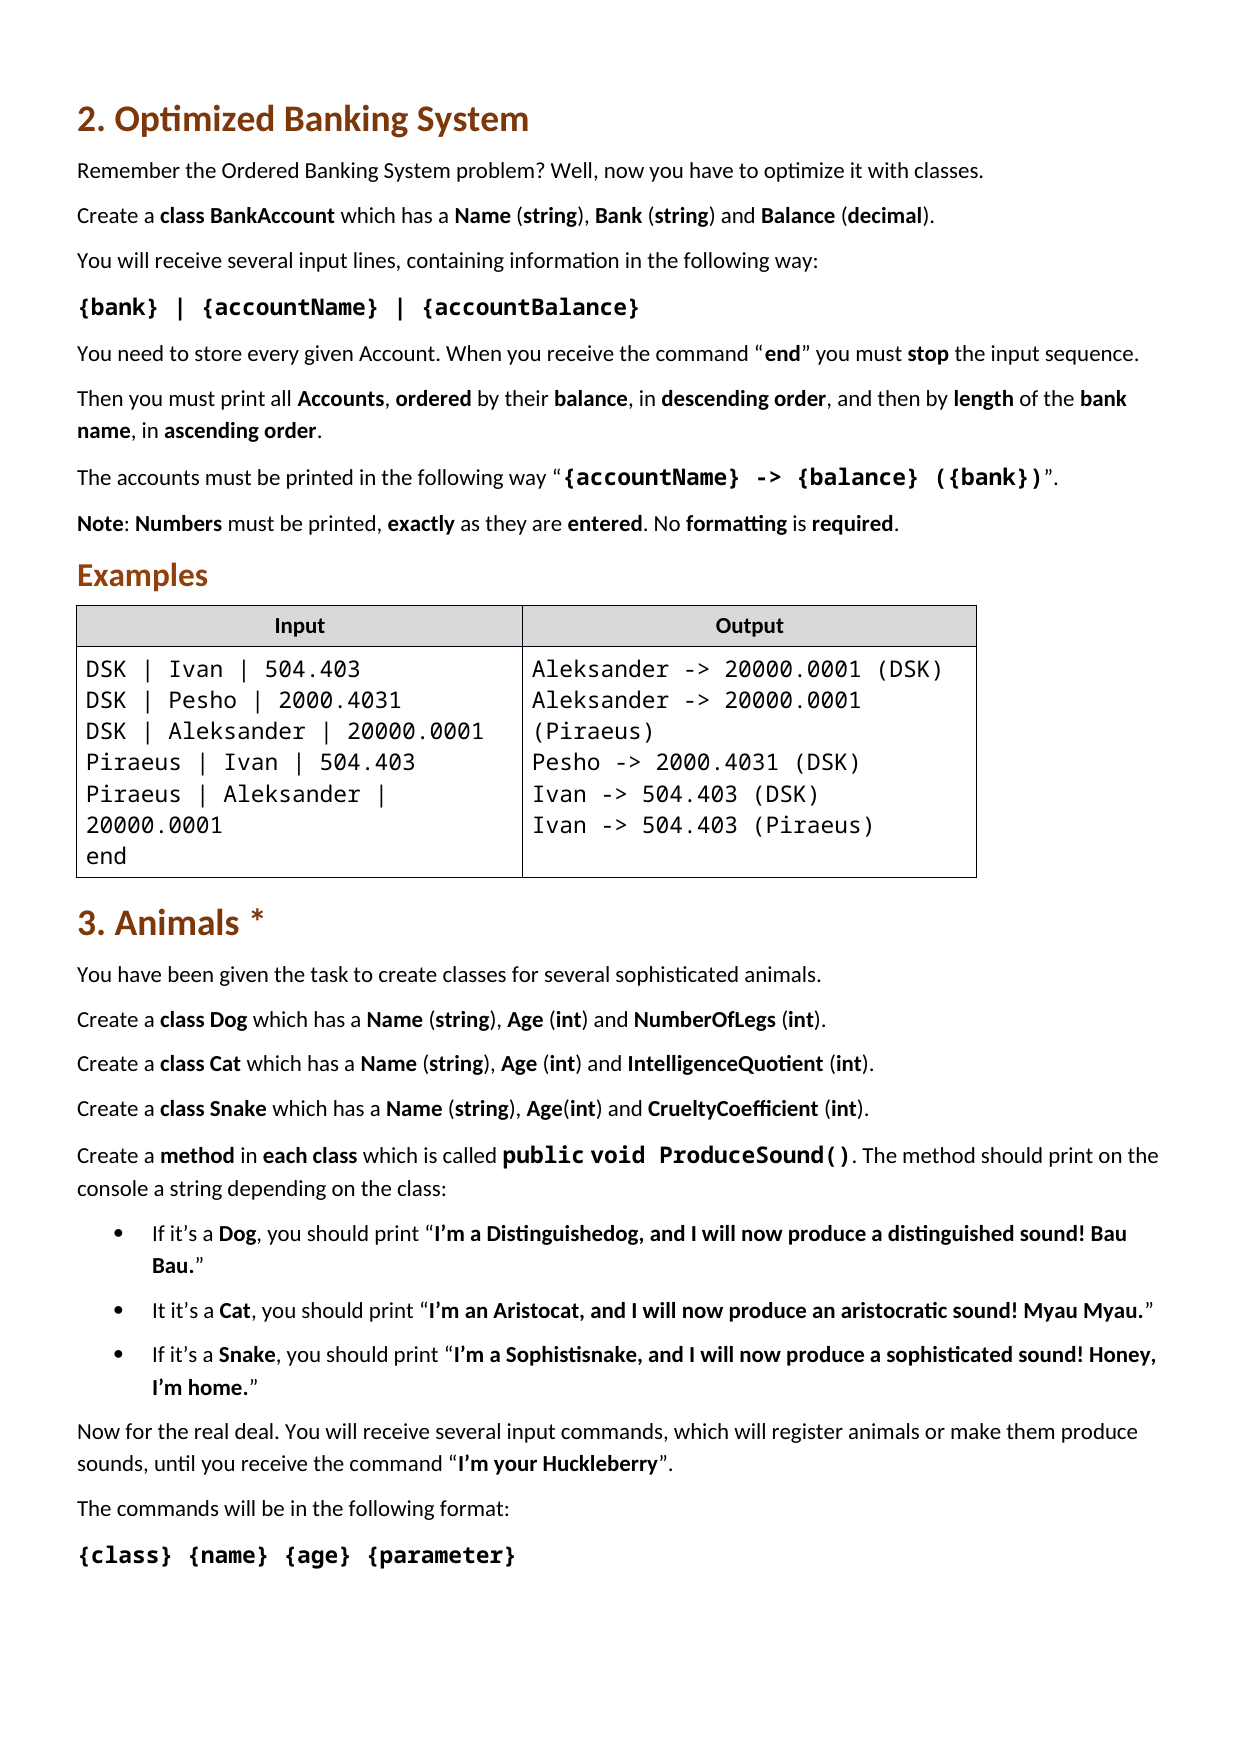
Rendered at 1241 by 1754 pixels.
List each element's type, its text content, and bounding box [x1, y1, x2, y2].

list It it’s a Cat, you should print “I’m an Aristocat, and I will now produce an aristocratic sound! Myau Myau.” [114, 1296, 1163, 1324]
text Create a class Cat which has a Name (string), Age (int) and IntelligenceQuotient (int). [77, 1049, 1163, 1077]
table_cell Aleksander -> 20000.0001 (DSK) Aleksander -> 20000.0001 (Piraeus) Pesho -> 2000.4031 (DSK) Ivan -> 504.403 (DSK) Ivan -> 504.403 (Piraeus) [523, 647, 976, 877]
text You have been given the task to create classes for several sophisticated animals. [77, 960, 1163, 988]
text The accounts must be printed in the following way “{accountName} -> {balance} ({bank})”. [77, 461, 1163, 492]
text You will receive several input lines, containing information in the following way: [77, 246, 1163, 274]
table_header Output [523, 606, 976, 646]
text You need to store every given Account. When you receive the command “end” you must stop the input sequence. [77, 339, 1163, 367]
subtitle Animals * [77, 899, 1163, 945]
list If it’s a Snake, you should print “I’m a Sophistisnake, and I will now produce a sophisticated sound! Honey, I’m home.” [114, 1341, 1163, 1401]
subtitle Optimized Banking System [77, 95, 1163, 141]
table_cell DSK | Ivan | 504.403 DSK | Pesho | 2000.4031 DSK | Aleksander | 20000.0001 Piraeus | Ivan | 504.403 Piraeus | Aleksander | 20000.0001 end [77, 647, 522, 877]
text Then you must print all Accounts, ordered by their balance, in descending order, and then by length of the bank name, in ascending order. [77, 384, 1163, 444]
text Remember the Ordered Banking System problem? Well, now you have to optimize it with classes. [77, 156, 1163, 184]
list If it’s a Dog, you should print “I’m a Distinguishedog, and I will now produce a distinguished sound! Bau Bau.” [114, 1219, 1163, 1279]
text Create a class BankAccount which has a Name (string), Bank (string) and Balance (decimal). [77, 201, 1163, 229]
text {bank} | {accountName} | {accountBalance} [77, 291, 1163, 322]
text {class} {name} {age} {parameter} [77, 1539, 1163, 1570]
text Create a class Dog which has a Name (string), Age (int) and NumberOfLegs (int). [77, 1005, 1163, 1033]
text Create a method in each class which is called public void ProduceSound(). The method should print on the console a string depending on the class: [77, 1139, 1163, 1202]
text Create a class Snake which has a Name (string), Age(int) and CrueltyCoefficient (int). [77, 1094, 1163, 1122]
subtitle Examples [77, 554, 1163, 594]
text Note: Numbers must be printed, exactly as they are entered. No formatting is required. [77, 509, 1163, 537]
table_header Input [77, 606, 522, 646]
text Now for the real deal. You will receive several input commands, which will register animals or make them produce sounds, until you receive the command “I’m your Huckleberry”. [77, 1417, 1163, 1478]
text The commands will be in the following format: [77, 1494, 1163, 1522]
